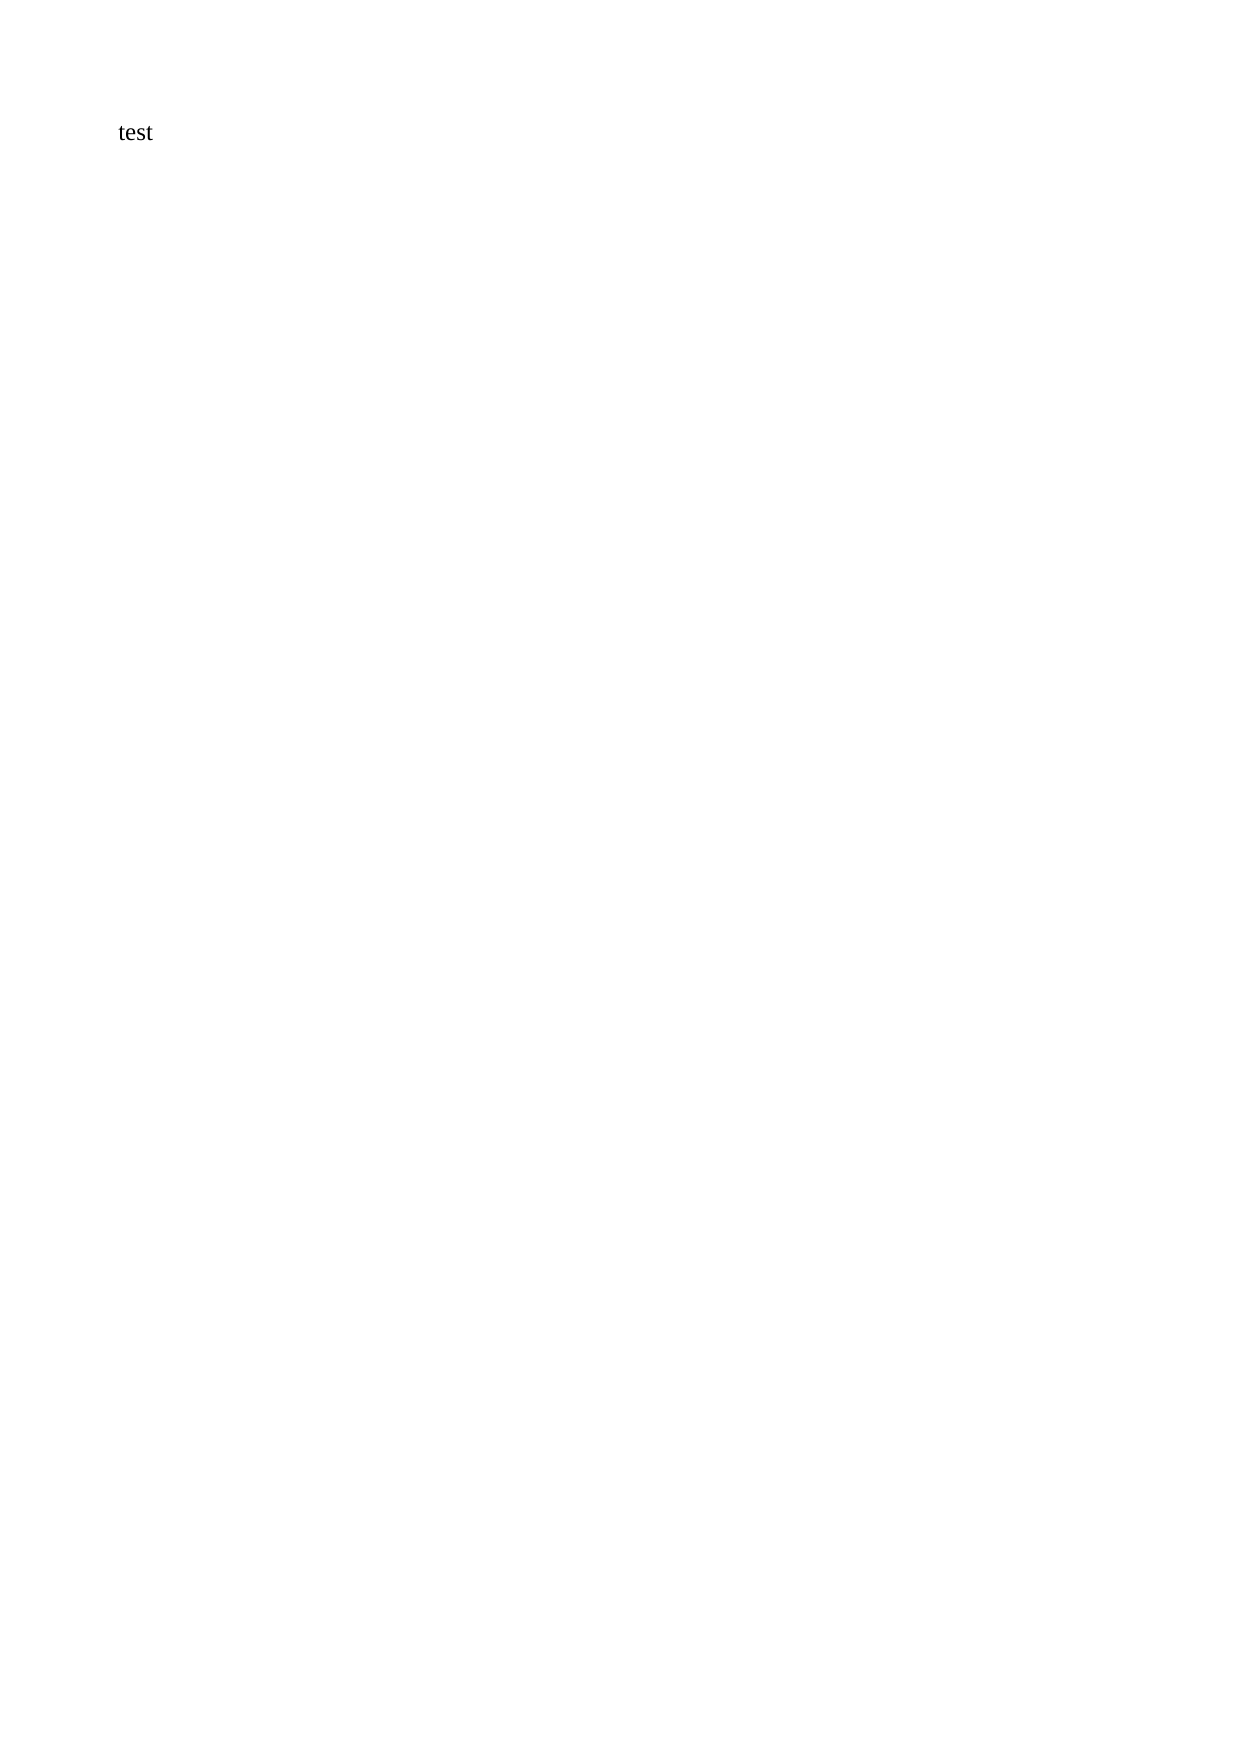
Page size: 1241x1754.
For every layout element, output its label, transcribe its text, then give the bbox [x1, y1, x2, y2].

text test [118, 118, 1122, 146]
